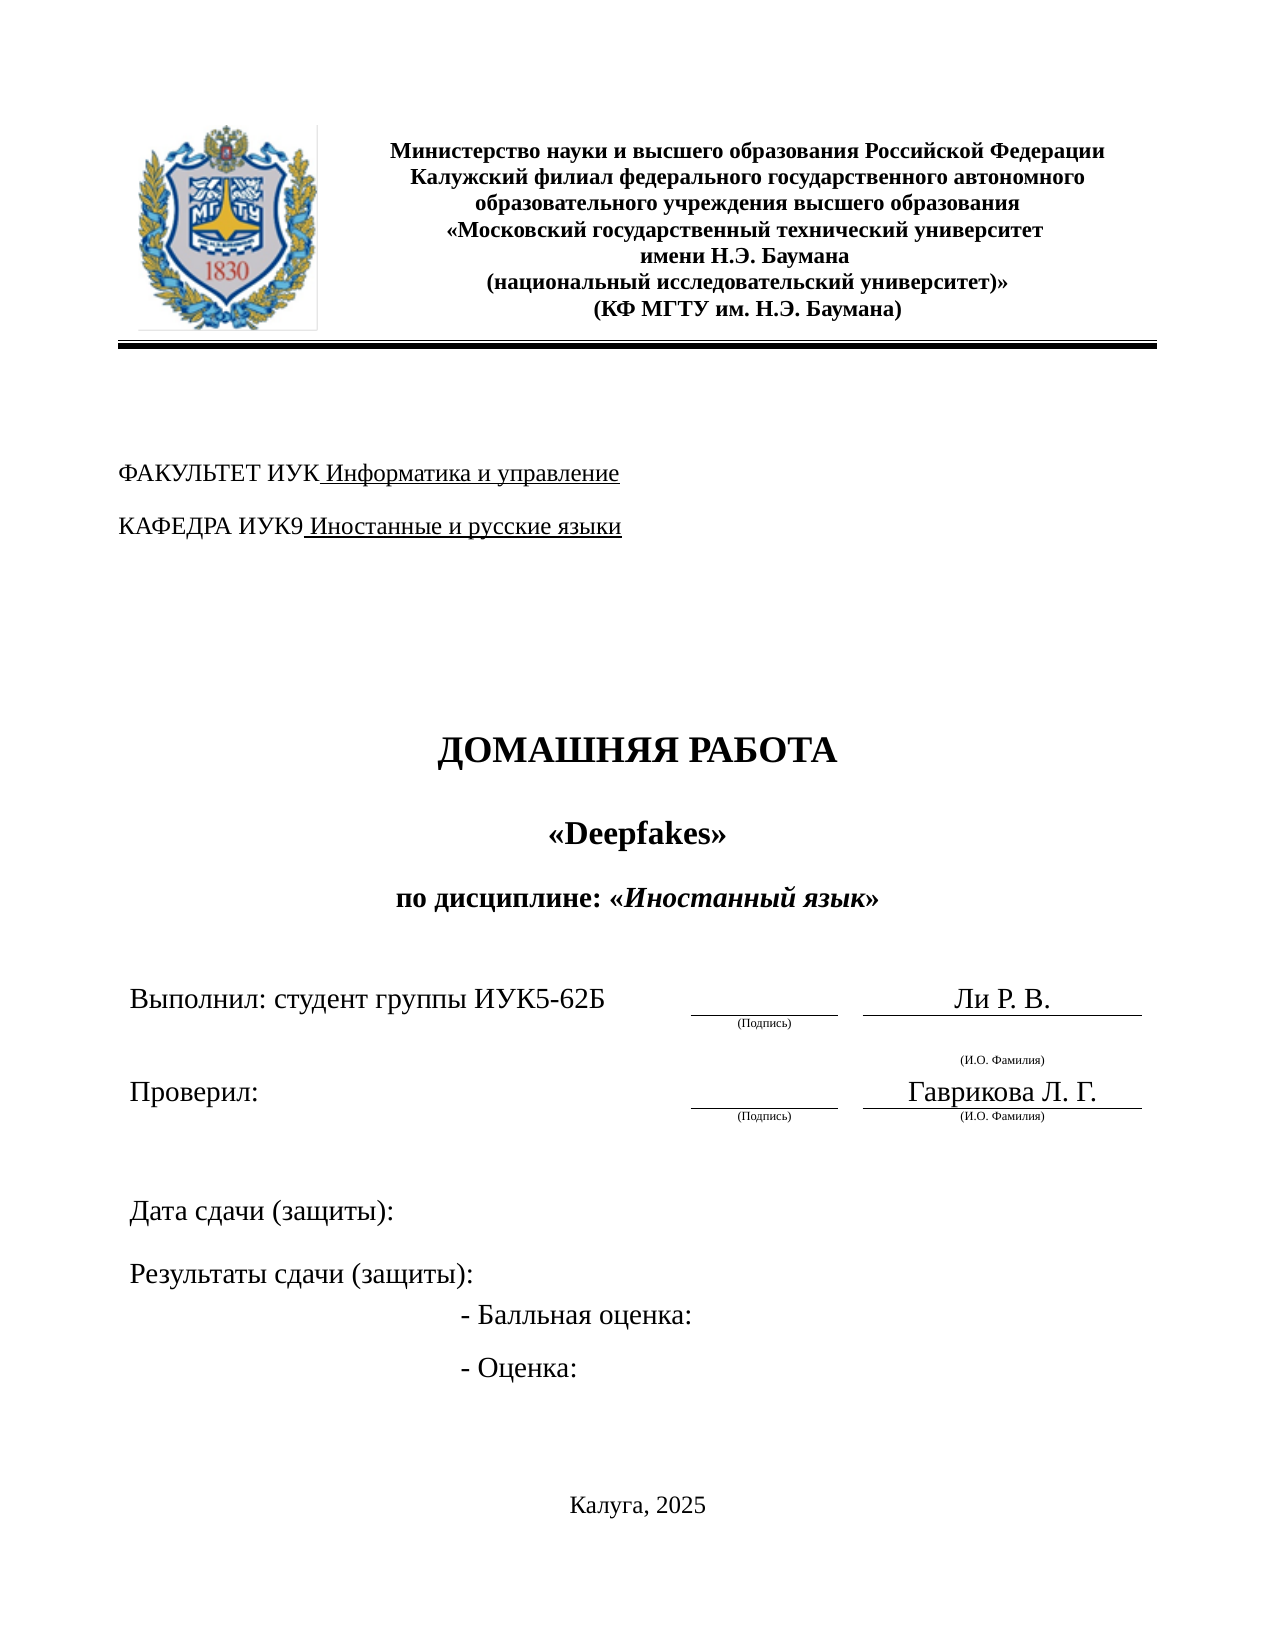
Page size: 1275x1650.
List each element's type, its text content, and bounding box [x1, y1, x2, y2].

table_cell [838, 1108, 863, 1131]
table_cell [118, 1015, 691, 1074]
text «Deepfakes» [118, 813, 1157, 852]
table_cell - Балльная оценка: - Оценка: [449, 1297, 1115, 1411]
text КАФЕДРА ИУК9 Иностанные и русские языки [118, 511, 1157, 540]
table_header Выполнил: студент группы ИУК5-62Б [118, 981, 691, 1014]
table_cell [118, 1108, 691, 1131]
table_header Ли Р. В. [863, 981, 1142, 1014]
table_cell [118, 1297, 449, 1411]
table_cell [838, 1075, 863, 1108]
table_header [838, 981, 863, 1014]
table_cell (И.О. Фамилия) [863, 1109, 1142, 1131]
table_cell (Подпись) [691, 1109, 838, 1131]
picture [138, 125, 319, 332]
table_cell [838, 1015, 863, 1074]
text Калуга, 2025 [118, 1490, 1157, 1519]
table_cell Дата сдачи (защиты): Результаты сдачи (защиты): [118, 1131, 1115, 1297]
text ФАКУЛЬТЕТ ИУК Информатика и управление [118, 458, 1157, 486]
text по дисциплине: «Иностанный язык» [118, 880, 1157, 914]
table_header [118, 118, 338, 340]
table_cell (Подпись) [691, 1016, 838, 1074]
table_cell Проверил: [118, 1075, 691, 1108]
text ДОМАШНЯЯ РАБОТА [118, 727, 1157, 770]
table_cell Гаврикова Л. Г. [863, 1075, 1142, 1108]
table_header [691, 981, 838, 1014]
table_header Министерство науки и высшего образования Российской Федерации Калужский филиал федерального государственного автономного образовательного учреждения высшего образования «Московский государственный технический университет имени Н.Э. Баумана (национальный исследовательский университет)» (КФ МГТУ им. Н.Э. Баумана) [338, 118, 1157, 340]
table_cell (И.О. Фамилия) [863, 1016, 1142, 1074]
table_cell [691, 1075, 838, 1108]
table_cell [1115, 1131, 1142, 1297]
table_cell [1115, 1297, 1142, 1411]
